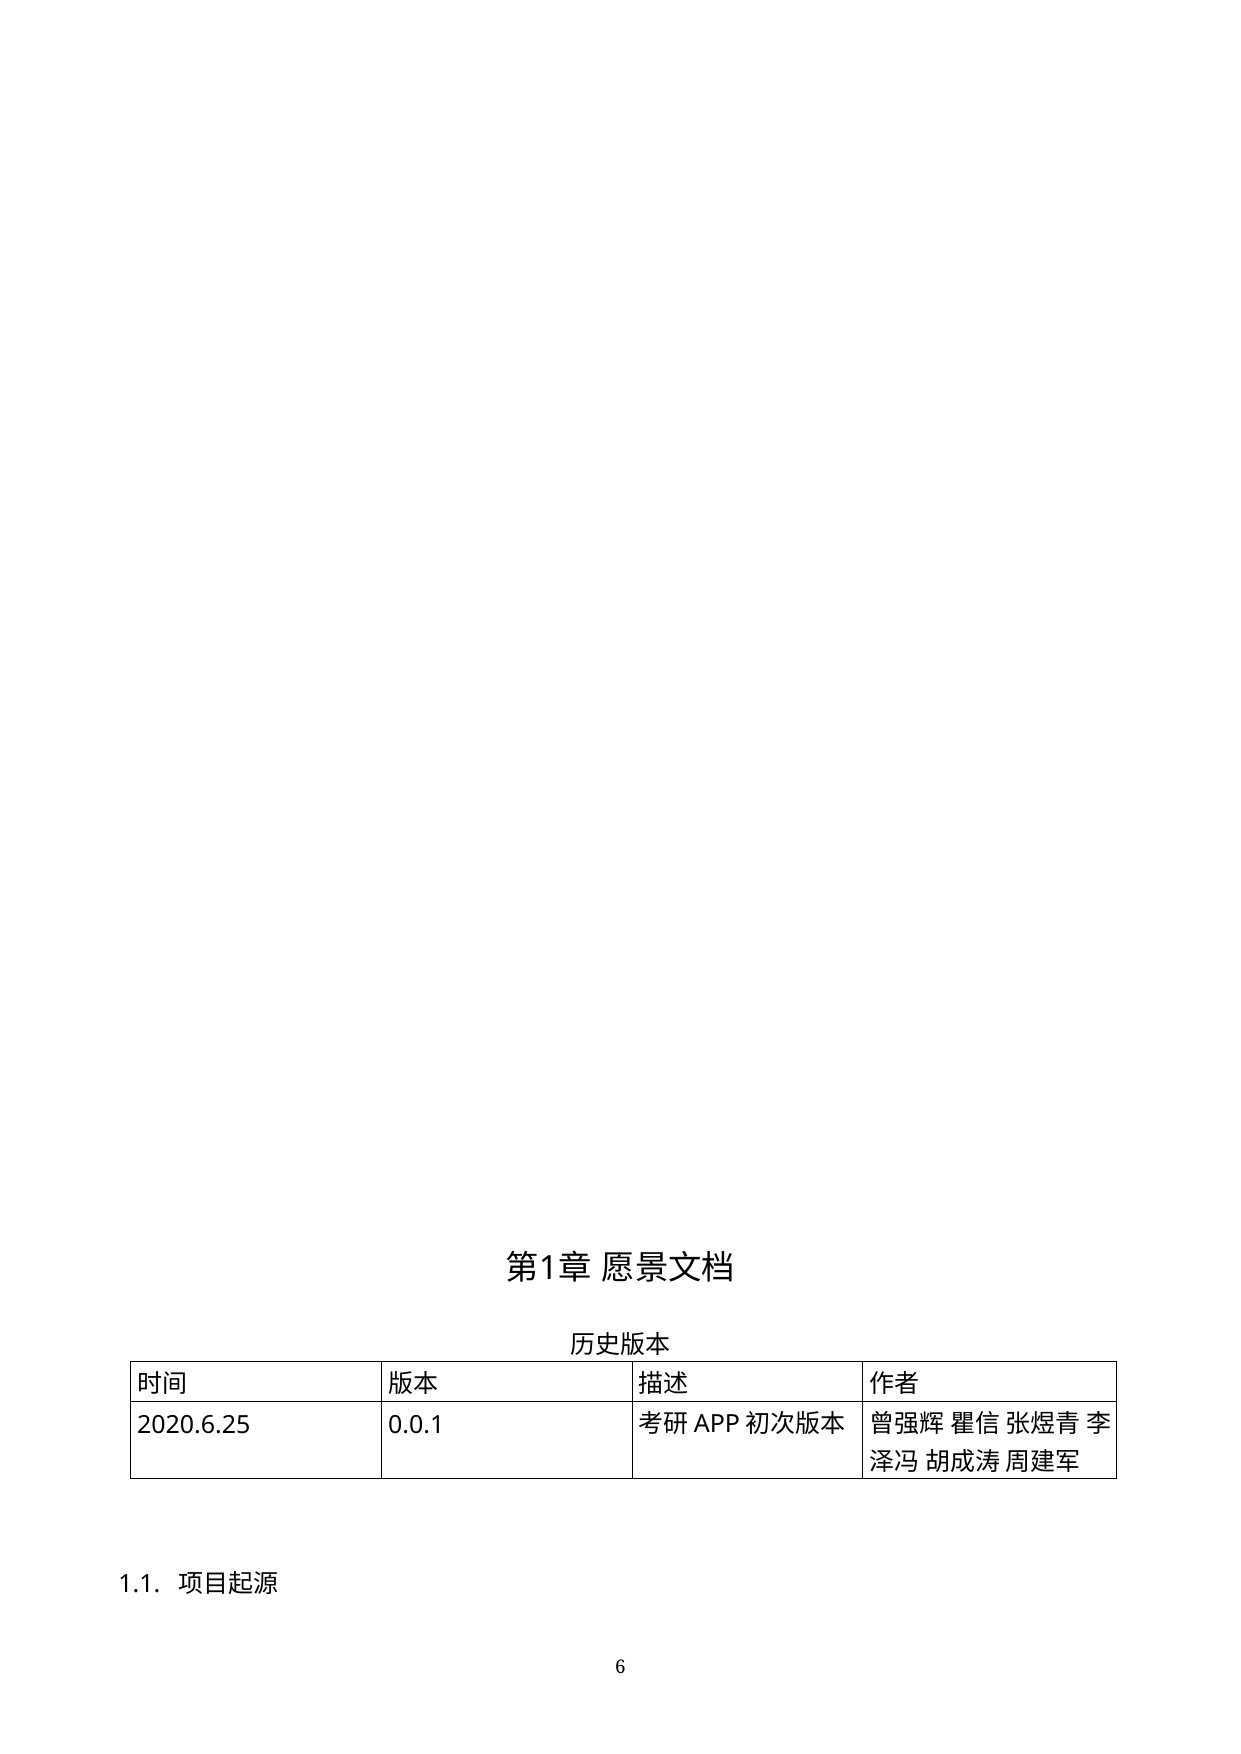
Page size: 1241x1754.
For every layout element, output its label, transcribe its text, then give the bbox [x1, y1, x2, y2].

table_header 作者 [863, 1362, 1116, 1401]
table_cell 考研APP初次版本 [633, 1402, 862, 1478]
table_cell 曾强辉 瞿信 张煜青 李泽冯 胡成涛 周建军 [863, 1402, 1116, 1478]
table_cell 2020.6.25 [131, 1402, 381, 1478]
table_header 版本 [382, 1362, 632, 1401]
subtitle 历史版本 [118, 1325, 1122, 1361]
subtitle 项目起源 [118, 1563, 1122, 1600]
subtitle 愿景文档 [118, 1241, 1122, 1289]
table_header 描述 [633, 1362, 862, 1401]
table_header 时间 [131, 1362, 381, 1401]
table_cell 0.0.1 [382, 1402, 632, 1478]
